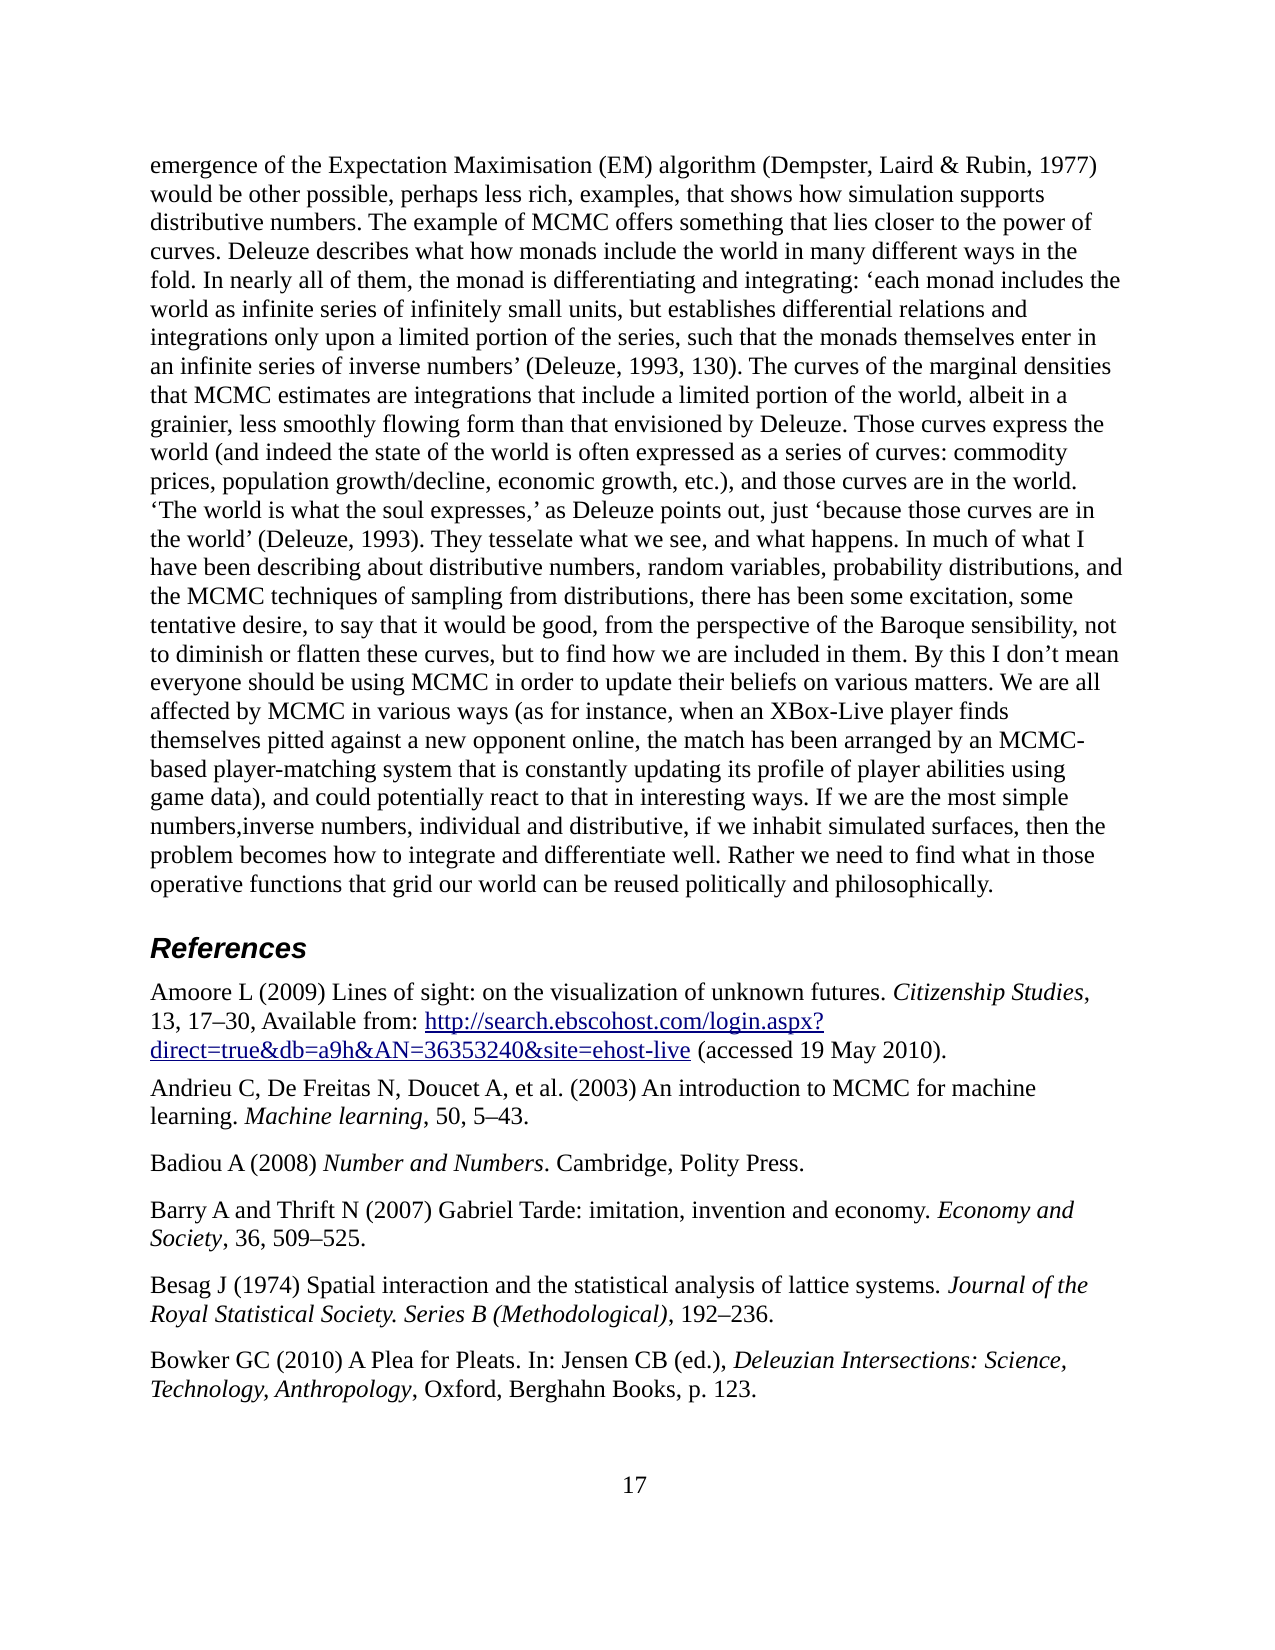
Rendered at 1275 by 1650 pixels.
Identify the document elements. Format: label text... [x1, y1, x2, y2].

text Bowker GC (2010) A Plea for Pleats. In: Jensen CB (ed.), Deleuzian Intersections: Science, Technology, Anthropology, Oxford, Berghahn Books, p. 123. [150, 1346, 1125, 1403]
subtitle References [150, 931, 1125, 965]
text Badiou A (2008) Number and Numbers. Cambridge, Polity Press. [150, 1148, 1125, 1177]
text Besag J (1974) Spatial interaction and the statistical analysis of lattice systems. Journal of the Royal Statistical Society. Series B (Methodological), 192–236. [150, 1270, 1125, 1328]
text Barry A and Thrift N (2007) Gabriel Tarde: imitation, invention and economy. Economy and Society, 36, 509–525. [150, 1195, 1125, 1252]
text Andrieu C, De Freitas N, Doucet A, et al. (2003) An introduction to MCMC for machine learning. Machine learning, 50, 5–43. [150, 1073, 1125, 1130]
text Amoore L (2009) Lines of sight: on the visualization of unknown futures. Citizenship Studies, 13, 17–30, Available from: http://search.ebscohost.com/login.aspx?direct=true&db=a9h&AN=36353240&site=ehost-live (accessed 19 May 2010). [150, 977, 1125, 1064]
text emergence of the Expectation Maximisation (EM) algorithm (Dempster, Laird & Rubin, 1977) would be other possible, perhaps less rich, examples, that shows how simulation supports distributive numbers. The example of MCMC offers something that lies closer to the power of curves. Deleuze describes what how monads include the world in many different ways in the fold. In nearly all of them, the monad is differentiating and integrating: ‘each monad includes the world as infinite series of infinitely small units, but establishes differential relations and integrations only upon a limited portion of the series, such that the monads themselves enter in an infinite series of inverse numbers’ (Deleuze, 1993, 130). The curves of the marginal densities that MCMC estimates are integrations that include a limited portion of the world, albeit in a grainier, less smoothly flowing form than that envisioned by Deleuze. Those curves express the world (and indeed the state of the world is often expressed as a series of curves: commodity prices, population growth/decline, economic growth, etc.), and those curves are in the world. ‘The world is what the soul expresses,’ as Deleuze points out, just ‘because those curves are in the world’ (Deleuze, 1993). They tesselate what we see, and what happens. In much of what I have been describing about distributive numbers, random variables, probability distributions, and the MCMC techniques of sampling from distributions, there has been some excitation, some tentative desire, to say that it would be good, from the perspective of the Baroque sensibility, not to diminish or flatten these curves, but to find how we are included in them. By this I don’t mean everyone should be using MCMC in order to update their beliefs on various matters. We are all affected by MCMC in various ways (as for instance, when an XBox-Live player finds themselves pitted against a new opponent online, the match has been arranged by an MCMC-based player-matching system that is constantly updating its profile of player abilities using game data), and could potentially react to that in interesting ways. If we are the most simple numbers,inverse numbers, individual and distributive, if we inhabit simulated surfaces, then the problem becomes how to integrate and differentiate well. Rather we need to find what in those operative functions that grid our world can be reused politically and philosophically. [150, 150, 1125, 897]
